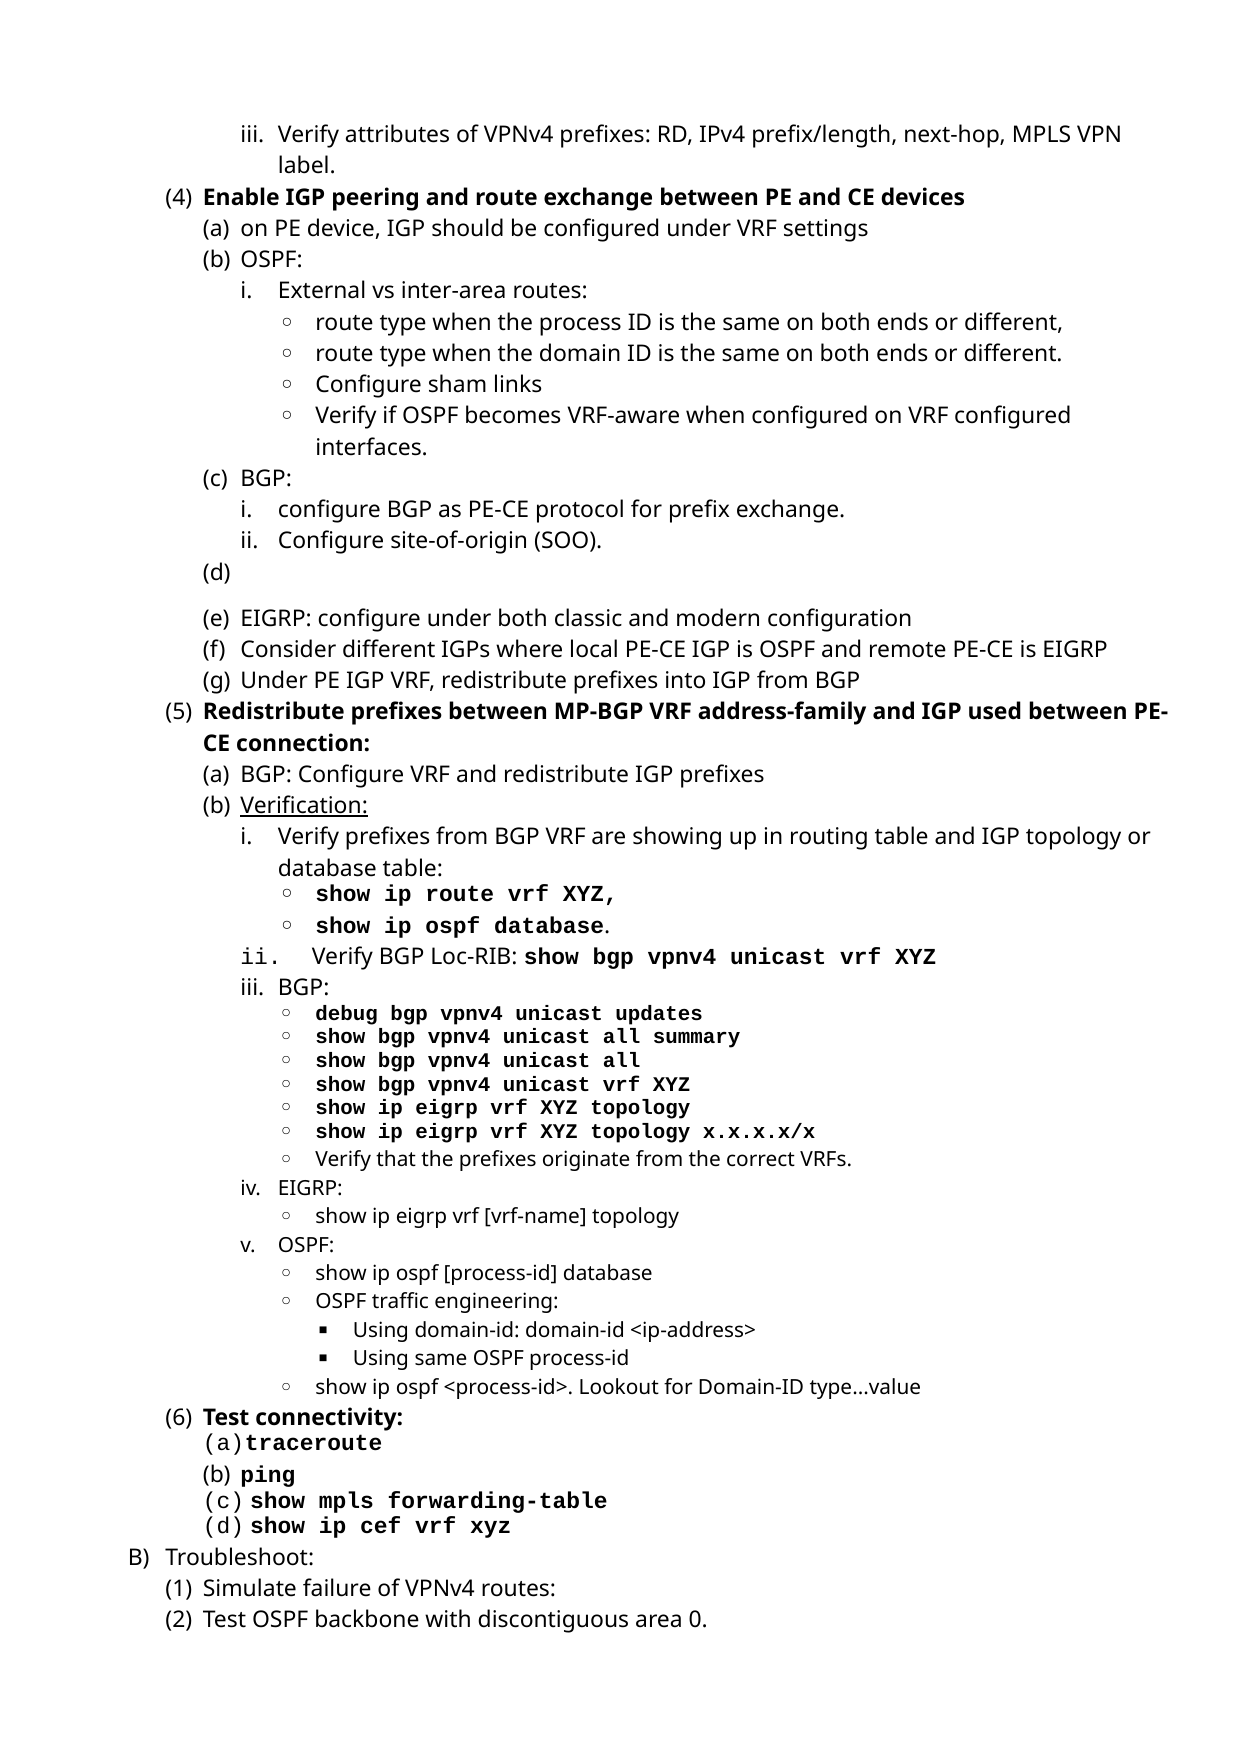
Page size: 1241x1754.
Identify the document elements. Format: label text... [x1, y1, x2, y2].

list Test OSPF backbone with discontiguous area 0. [165, 1603, 1182, 1634]
list OSPF: [240, 1230, 1182, 1258]
list Troubleshoot: [128, 1541, 1182, 1572]
list Configure sham links [278, 368, 1182, 399]
list show ip cef vrf xyz [203, 1515, 1182, 1541]
list EIGRP: [240, 1173, 1182, 1201]
list traceroute [203, 1432, 1182, 1458]
list show ip ospf <process-id>. Lookout for Domain-ID type...value [278, 1372, 1182, 1400]
list External vs inter-area routes: [240, 274, 1182, 306]
list Using domain-id: domain-id <ip-address> [315, 1315, 1182, 1343]
list show mpls forwarding-table [203, 1489, 1182, 1515]
list Consider different IGPs where local PE-CE IGP is OSPF and remote PE-CE is EIGRP [203, 633, 1182, 664]
list OSPF traffic engineering: [278, 1287, 1182, 1315]
list BGP: [203, 462, 1182, 493]
list show bgp vpnv4 unicast vrf XYZ [278, 1073, 1182, 1097]
list Simulate failure of VPNv4 routes: [165, 1572, 1182, 1603]
list Verify if OSPF becomes VRF-aware when configured on VRF configured interfaces. [278, 399, 1182, 462]
list show ip eigrp vrf XYZ topology x.x.x.x/x [278, 1121, 1182, 1144]
list show ip route vrf XYZ, [278, 883, 1182, 909]
list show bgp vpnv4 unicast all summary [278, 1026, 1182, 1050]
list Verify prefixes from BGP VRF are showing up in routing table and IGP topology or database table: [240, 820, 1182, 883]
list Under PE IGP VRF, redistribute prefixes into IGP from BGP [203, 664, 1182, 695]
list Verify that the prefixes originate from the correct VRFs. [278, 1144, 1182, 1173]
list show ip ospf [process-id] database [278, 1258, 1182, 1287]
list route type when the domain ID is the same on both ends or different. [278, 337, 1182, 368]
list EIGRP: configure under both classic and modern configuration [203, 601, 1182, 633]
list configure BGP as PE-CE protocol for prefix exchange. [240, 493, 1182, 524]
list Redistribute prefixes between MP-BGP VRF address-family and IGP used between PE-CE connection: [165, 695, 1182, 758]
list Verify BGP Loc-RIB: show bgp vpnv4 unicast vrf XYZ [240, 940, 1182, 971]
list show bgp vpnv4 unicast all [278, 1050, 1182, 1073]
list OSPF: [203, 243, 1182, 274]
list Verify attributes of VPNv4 prefixes: RD, IPv4 prefix/length, next-hop, MPLS VPN label. [240, 118, 1182, 181]
list route type when the process ID is the same on both ends or different, [278, 306, 1182, 337]
list on PE device, IGP should be configured under VRF settings [203, 212, 1182, 243]
list BGP: [240, 971, 1182, 1003]
list BGP: Configure VRF and redistribute IGP prefixes [203, 758, 1182, 789]
list show ip eigrp vrf [vrf-name] topology [278, 1201, 1182, 1230]
list Configure site-of-origin (SOO). [240, 524, 1182, 556]
list show ip eigrp vrf XYZ topology [278, 1097, 1182, 1121]
list Enable IGP peering and route exchange between PE and CE devices [165, 181, 1182, 212]
list ping [203, 1458, 1182, 1489]
list show ip ospf database. [278, 909, 1182, 940]
list Using same OSPF process-id [315, 1343, 1182, 1372]
list debug bgp vpnv4 unicast updates [278, 1003, 1182, 1026]
list Test connectivity: [165, 1400, 1182, 1432]
list Verification: [203, 789, 1182, 820]
